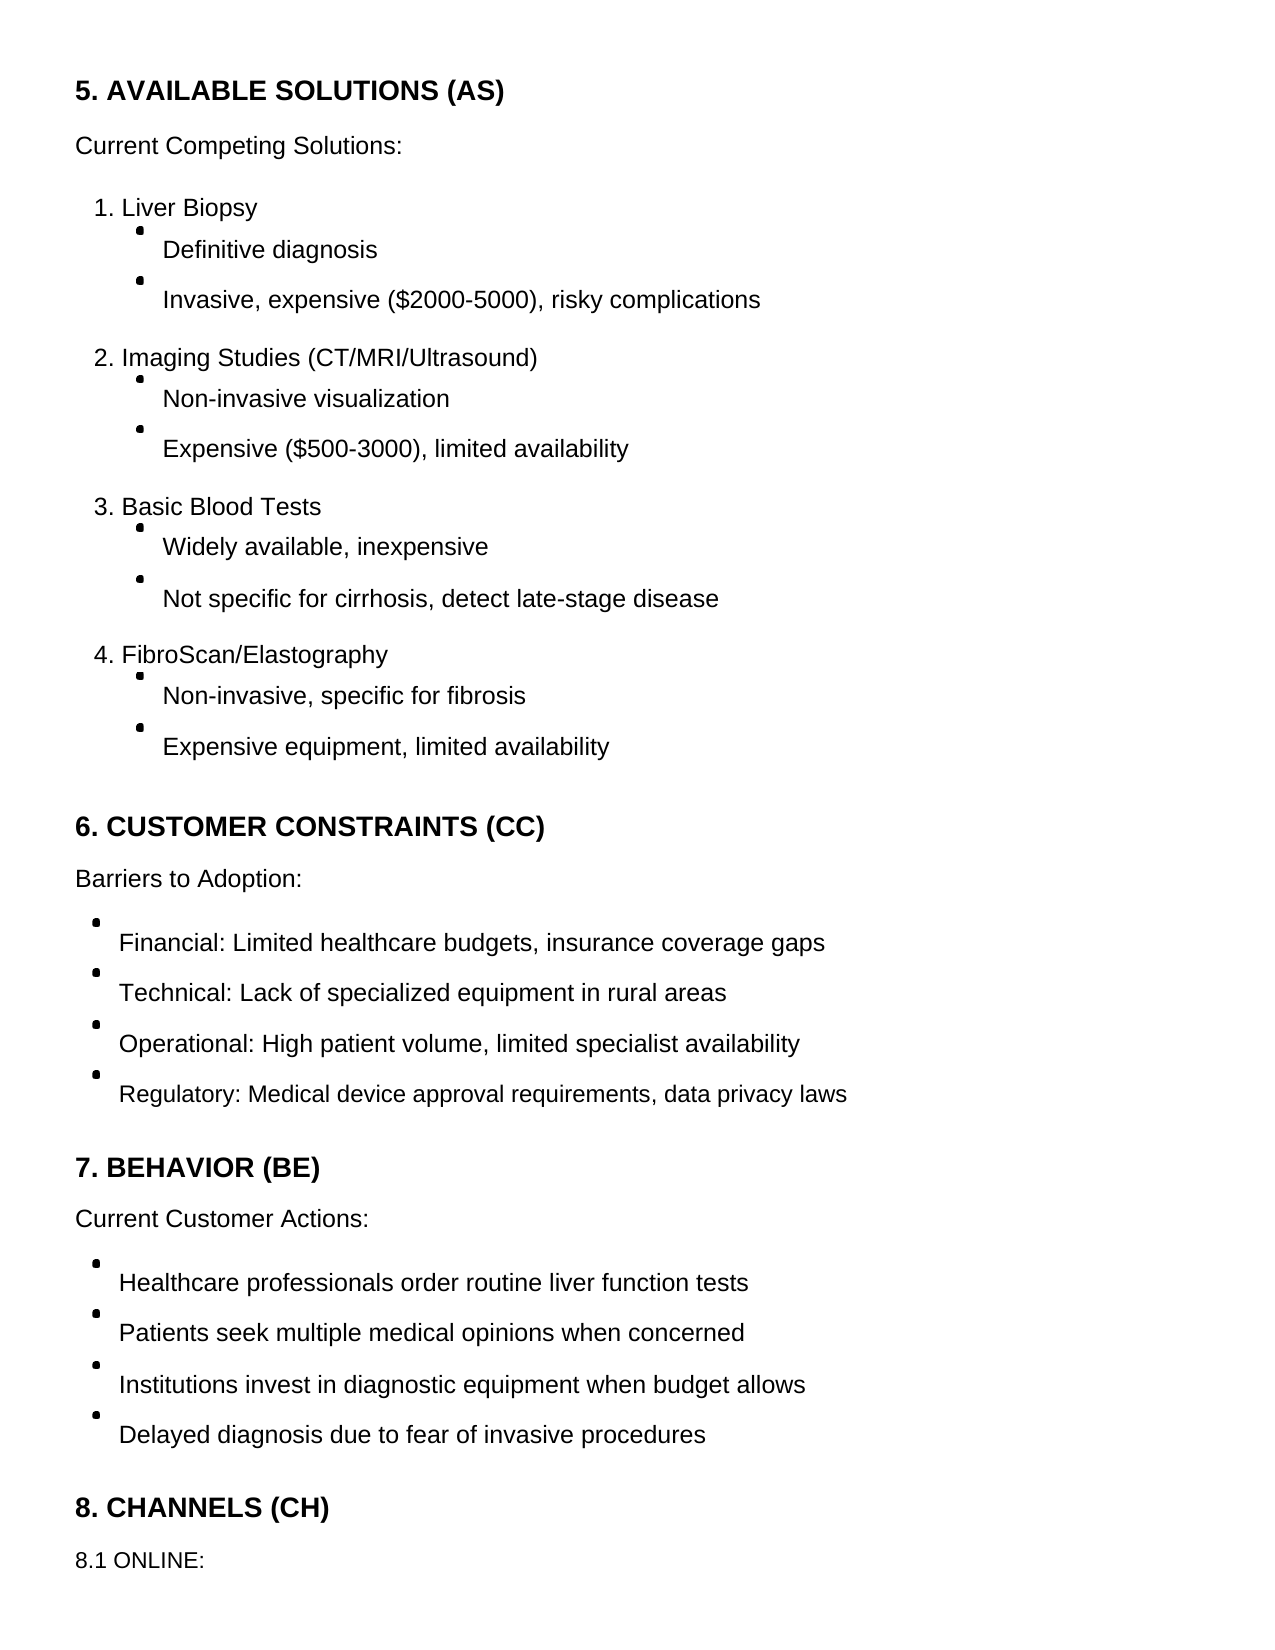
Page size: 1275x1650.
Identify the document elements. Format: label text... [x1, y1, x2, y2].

text Healthcare professionals order routine liver function tests [119, 1268, 1125, 1297]
text 2. Imaging Studies (CT/MRI/Ultrasound) [94, 343, 1125, 372]
text Current Customer Actions: [75, 1204, 1125, 1233]
text 5. AVAILABLE SOLUTIONS (AS) [75, 74, 1125, 106]
picture [92, 1020, 100, 1029]
picture [136, 672, 144, 680]
text Not specific for cirrhosis, detect late-stage disease [162, 584, 1125, 612]
text 7. BEHAVIOR (BE) [75, 1151, 1125, 1183]
picture [92, 1259, 100, 1268]
text Barriers to Adoption: [75, 863, 1125, 892]
picture [92, 1361, 100, 1369]
text Invasive, expensive ($2000-5000), risky complications [162, 285, 1125, 314]
picture [92, 1411, 100, 1419]
text Financial: Limited healthcare budgets, insurance coverage gaps [119, 928, 1125, 956]
picture [136, 276, 144, 285]
picture [136, 425, 144, 433]
text Institutions invest in diagnostic equipment when budget allows [119, 1370, 1125, 1399]
picture [136, 575, 144, 583]
text Non-invasive, specific for fibrosis [162, 681, 1125, 709]
text 1. Liver Biopsy [94, 193, 1125, 222]
text 8.1 ONLINE: [75, 1547, 1125, 1574]
text Expensive equipment, limited availability [162, 732, 1125, 761]
text 8. CHANNELS (CH) [75, 1491, 1125, 1524]
text Current Competing Solutions: [75, 131, 1125, 159]
text Patients seek multiple medical opinions when concerned [119, 1318, 1125, 1347]
text 6. CUSTOMER CONSTRAINTS (CC) [75, 810, 1125, 842]
text 4. FibroScan/Elastography [94, 640, 1125, 669]
text Non-invasive visualization [162, 384, 1125, 412]
text Regulatory: Medical device approval requirements, data privacy laws [119, 1080, 1125, 1108]
text Operational: High patient volume, limited specialist availability [119, 1029, 1125, 1058]
picture [136, 375, 144, 383]
picture [92, 918, 100, 927]
picture [136, 523, 144, 532]
picture [136, 226, 144, 235]
picture [92, 968, 100, 977]
text Definitive diagnosis [162, 235, 1125, 264]
picture [92, 1070, 100, 1079]
text Technical: Lack of specialized equipment in rural areas [119, 978, 1125, 1006]
text Delayed diagnosis due to fear of invasive procedures [119, 1420, 1125, 1449]
picture [92, 1309, 100, 1318]
text 3. Basic Blood Tests [94, 492, 1125, 520]
text Widely available, inexpensive [162, 532, 1125, 561]
text Expensive ($500-3000), limited availability [162, 434, 1125, 462]
picture [136, 723, 144, 732]
